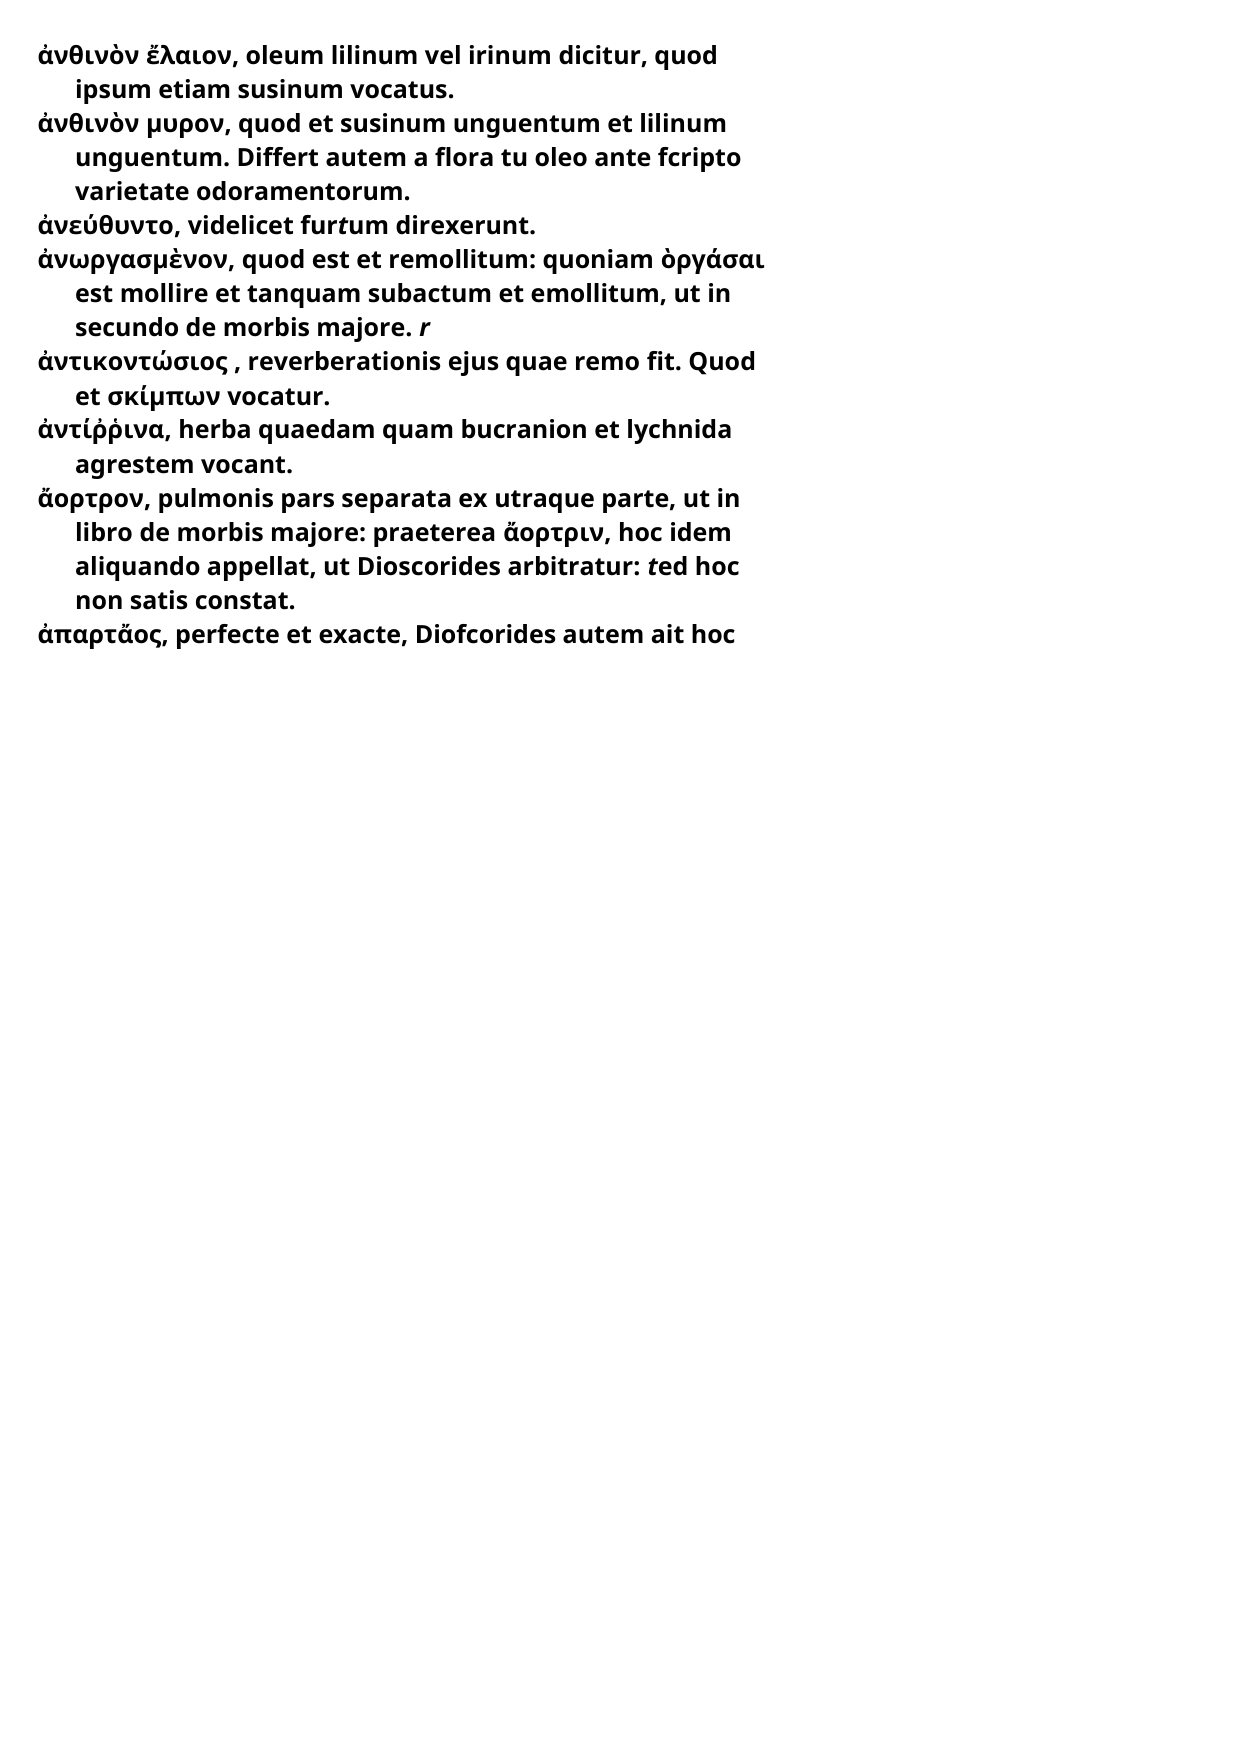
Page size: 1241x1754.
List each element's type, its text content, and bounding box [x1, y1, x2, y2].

text ἀνθινὸν μυρον, quod et susinum unguentum et lilinum unguentum. Differt autem a flora tu oleo ante fcripto varietate odoramentorum. [37, 106, 1203, 208]
text ἀπαρτἄος, perfecte et exacte, Diofcorides autem ait hoc [37, 617, 1203, 651]
text ἀνωργασμὲνον, quod est et remollitum: quoniam ὸργάσαι est mollire et tanquam subactum et emollitum, ut in secundo de morbis majore. r [37, 242, 1203, 344]
text ἀνθινὸν ἔλαιον, oleum lilinum vel irinum dicitur, quod ipsum etiam susinum vocatus. [37, 37, 1203, 106]
text ἀντικοντώσιος , reverberationis ejus quae remo fit. Quod et σκίμπων vocatur. [37, 344, 1203, 412]
text ἄορτρον, pulmonis pars separata ex utraque parte, ut in libro de morbis majore: praeterea ἄορτριν, hoc idem aliquando appellat, ut Dioscorides arbitratur: ted hoc non satis constat. [37, 480, 1203, 617]
text ἀντίῤῥινα, herba quaedam quam bucranion et lychnida agrestem vocant. [37, 412, 1203, 480]
text ἀνεύθυντο, videlicet furtum direxerunt. [37, 208, 1203, 242]
